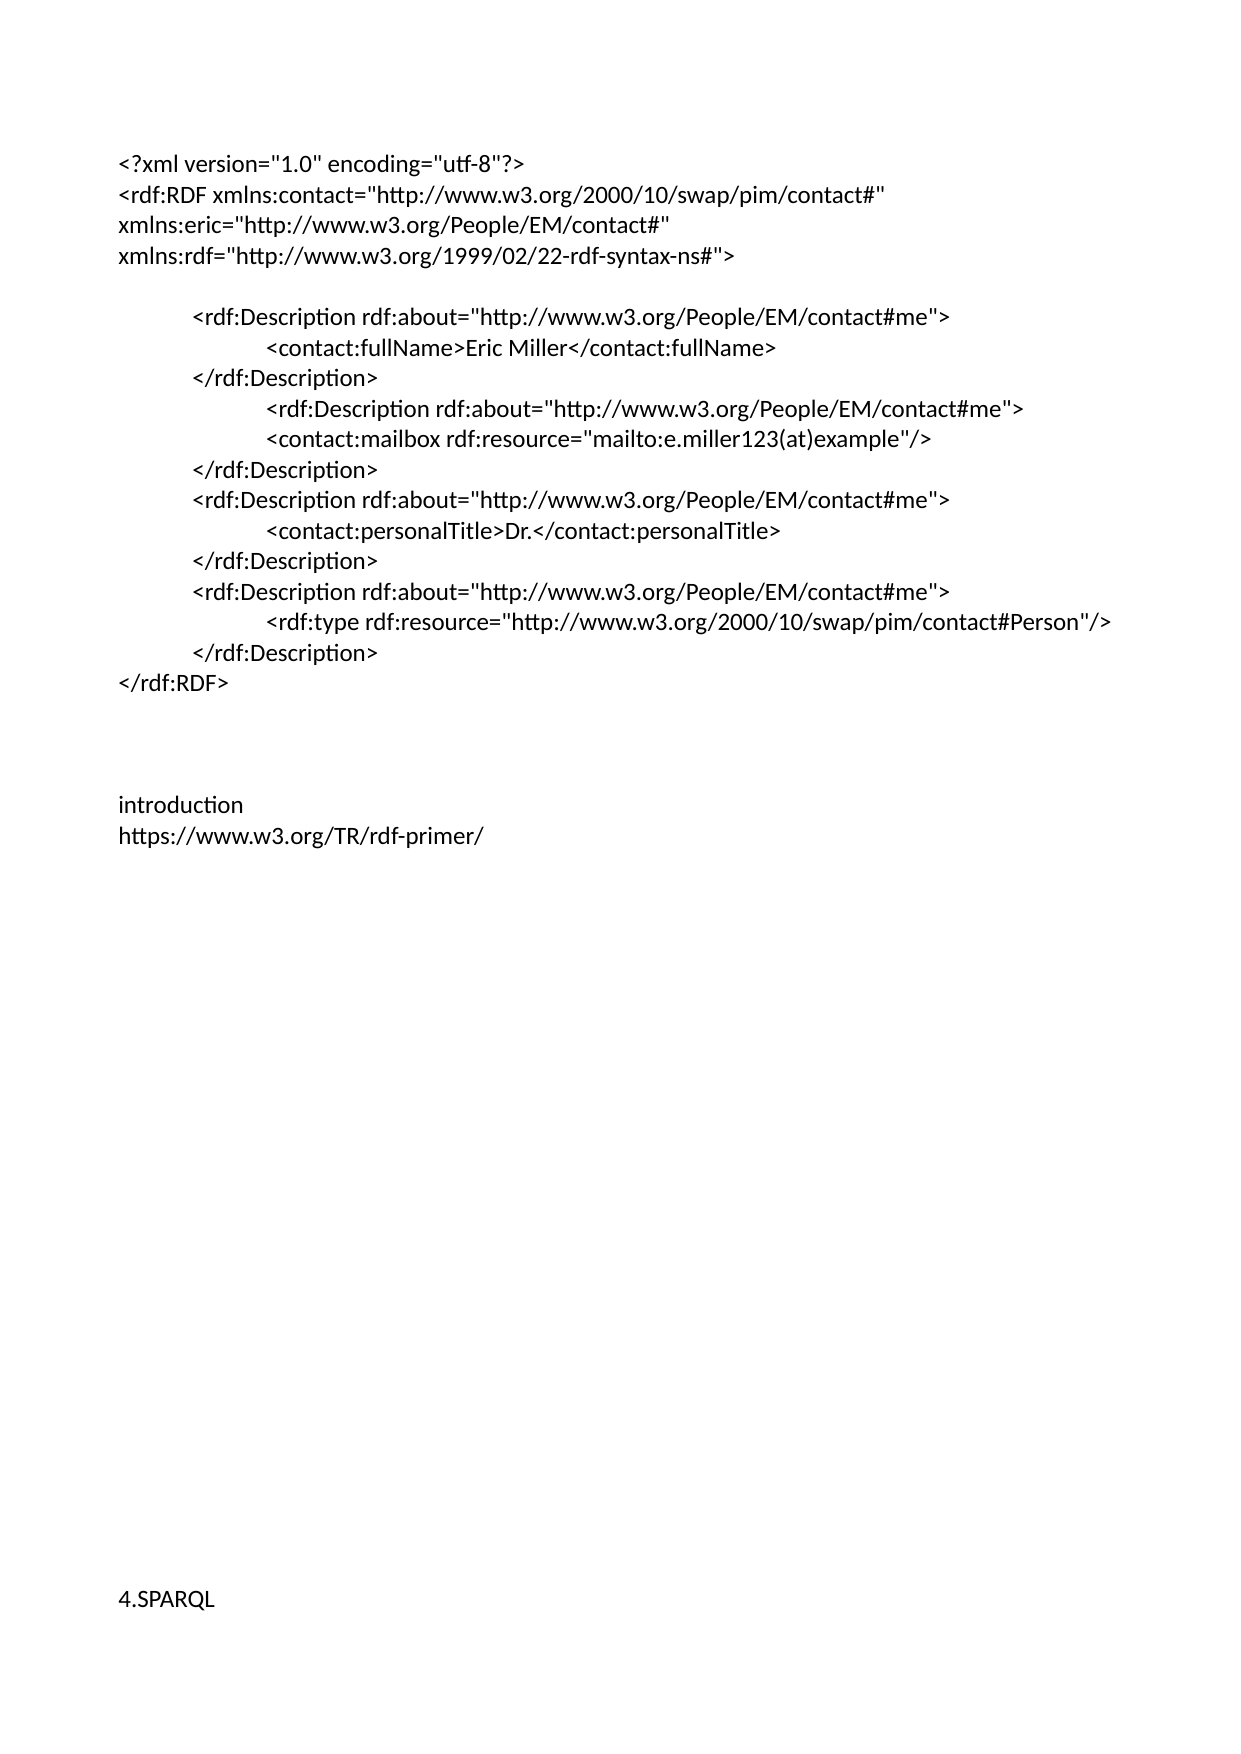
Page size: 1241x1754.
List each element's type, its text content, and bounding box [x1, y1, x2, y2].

text <rdf:Description rdf:about="http://www.w3.org/People/EM/contact#me"> [118, 301, 1122, 332]
text <?xml version="1.0" encoding="utf-8"?> [118, 149, 1122, 179]
text </rdf:Description> [118, 637, 1122, 667]
text <rdf:Description rdf:about="http://www.w3.org/People/EM/contact#me"> [118, 484, 1122, 515]
text <rdf:Description rdf:about="http://www.w3.org/People/EM/contact#me"> [118, 393, 1122, 423]
text </rdf:Description> [118, 454, 1122, 484]
text <contact:personalTitle>Dr.</contact:personalTitle> [118, 515, 1122, 545]
text https://www.w3.org/TR/rdf-primer/ [118, 820, 1122, 851]
text 4.SPARQL [118, 1583, 1122, 1614]
text <rdf:Description rdf:about="http://www.w3.org/People/EM/contact#me"> [118, 576, 1122, 606]
text <rdf:RDF xmlns:contact="http://www.w3.org/2000/10/swap/pim/contact#" xmlns:eric="http://www.w3.org/People/EM/contact#" xmlns:rdf="http://www.w3.org/1999/02/22-rdf-syntax-ns#"> [118, 179, 1122, 271]
text </rdf:Description> [118, 545, 1122, 576]
text </rdf:Description> [118, 362, 1122, 393]
text <contact:mailbox rdf:resource="mailto:e.miller123(at)example"/> [118, 423, 1122, 454]
text <contact:fullName>Eric Miller</contact:fullName> [118, 332, 1122, 362]
text <rdf:type rdf:resource="http://www.w3.org/2000/10/swap/pim/contact#Person"/> [118, 606, 1122, 637]
text introduction [118, 789, 1122, 820]
text </rdf:RDF> [118, 667, 1122, 698]
